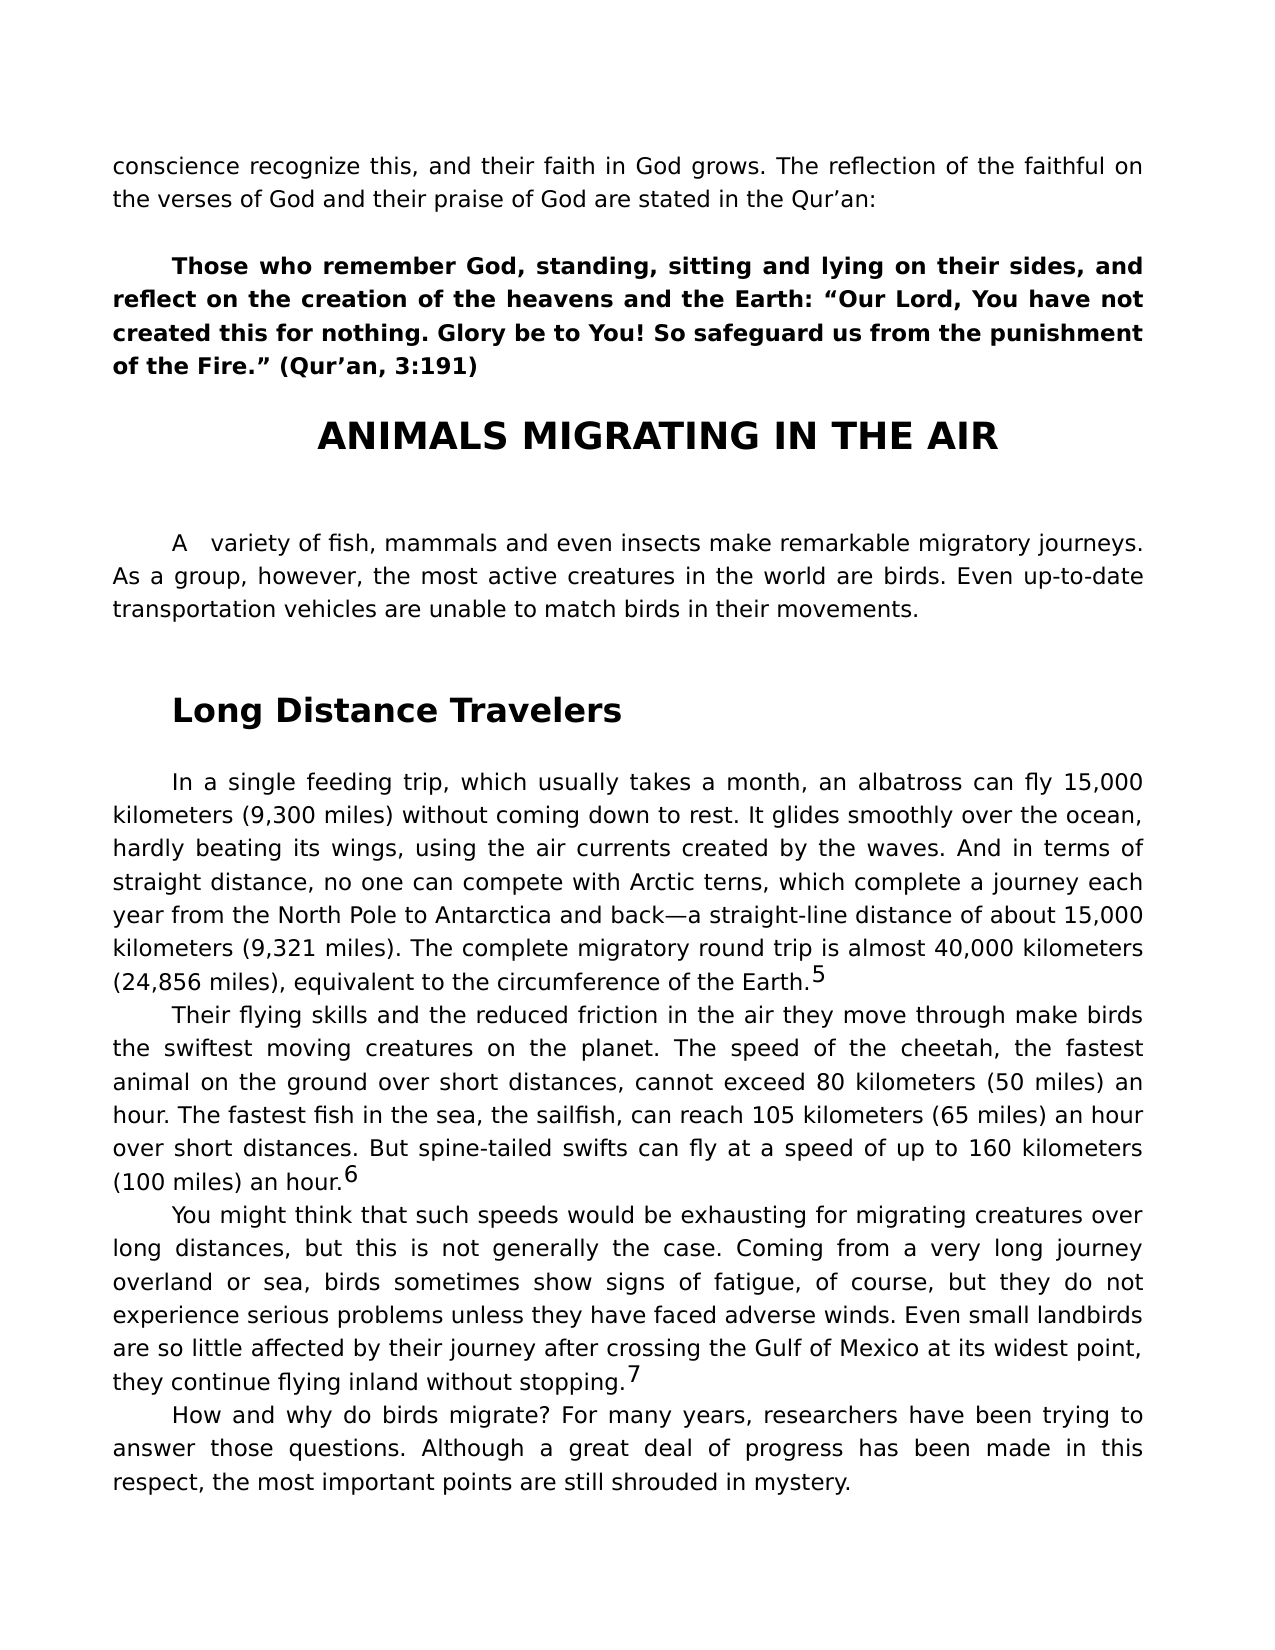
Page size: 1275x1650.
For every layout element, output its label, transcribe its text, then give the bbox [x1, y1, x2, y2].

text Their flying skills and the reduced friction in the air they move through make birds the swiftest moving creatures on the planet. The speed of the cheetah, the fastest animal on the ground over short distances, cannot exceed 80 kilometers (50 miles) an hour. The fastest fish in the sea, the sailfish, can reach 105 kilometers (65 miles) an hour over short distances. But spine-tailed swifts can fly at a speed of up to 160 kilometers (100 miles) an hour.6 [112, 997, 1145, 1197]
text Long Distance Travelers [112, 691, 1145, 730]
text You might think that such speeds would be exhausting for migrating creatures over long distances, but this is not generally the case. Coming from a very long journey overland or sea, birds sometimes show signs of fatigue, of course, but they do not experience serious problems unless they have faced adverse winds. Even small landbirds are so little affected by their journey after crossing the Gulf of Mexico at its widest point, they continue flying inland without stopping.7 [112, 1197, 1145, 1397]
text Those who remember God, standing, sitting and lying on their sides, and reflect on the creation of the heavens and the Earth: “Our Lord, You have not created this for nothing. Glory be to You! So safeguard us from the punishment of the Fire.” (Qur’an, 3:191) [112, 248, 1145, 381]
subtitle ANIMALS MIGRATING IN THE AIR [112, 414, 1145, 458]
text How and why do birds migrate? For many years, researchers have been trying to answer those questions. Although a great deal of progress has been made in this respect, the most important points are still shrouded in mystery. [112, 1397, 1145, 1497]
text conscience recognize this, and their faith in God grows. The reflection of the faithful on the verses of God and their praise of God are stated in the Qur’an: [112, 148, 1145, 214]
text A variety of fish, mammals and even insects make remarkable migratory journeys. As a group, however, the most active creatures in the world are birds. Even up-to-date transportation vehicles are unable to match birds in their movements. [112, 524, 1145, 624]
text In a single feeding trip, which usually takes a month, an albatross can fly 15,000 kilometers (9,300 miles) without coming down to rest. It glides smoothly over the ocean, hardly beating its wings, using the air currents created by the waves. And in terms of straight distance, no one can compete with Arctic terns, which complete a journey each year from the North Pole to Antarctica and back—a straight-line distance of about 15,000 kilometers (9,321 miles). The complete migratory round trip is almost 40,000 kilometers (24,856 miles), equivalent to the circumference of the Earth.5 [112, 763, 1145, 997]
